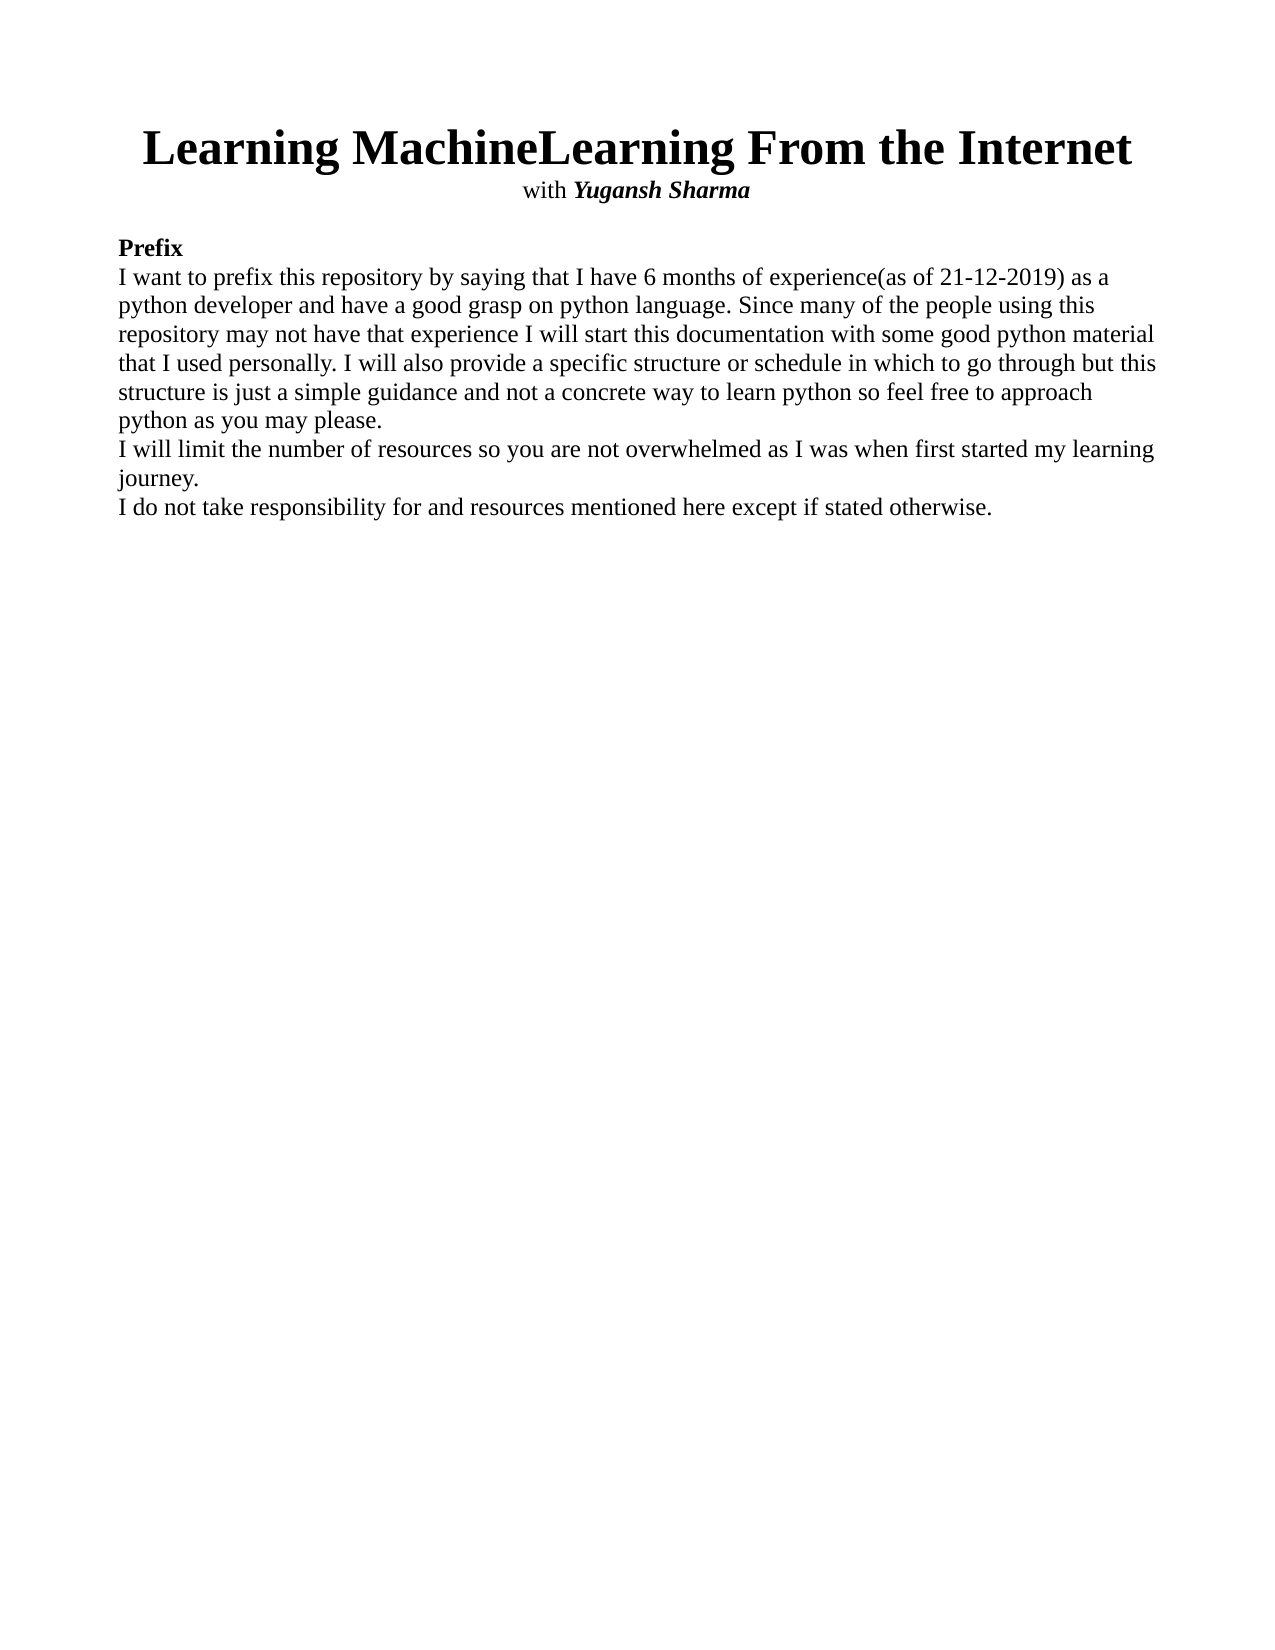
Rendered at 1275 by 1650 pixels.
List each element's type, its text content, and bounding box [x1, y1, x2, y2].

text I will limit the number of resources so you are not overwhelmed as I was when first started my learning journey. [118, 434, 1157, 492]
text I do not take responsibility for and resources mentioned here except if stated otherwise. [118, 492, 1157, 521]
text Learning MachineLearning From the Internet [118, 118, 1157, 176]
text Prefix [118, 233, 1157, 262]
text I want to prefix this repository by saying that I have 6 months of experience(as of 21-12-2019) as a python developer and have a good grasp on python language. Since many of the people using this repository may not have that experience I will start this documentation with some good python material that I used personally. I will also provide a specific structure or schedule in which to go through but this structure is just a simple guidance and not a concrete way to learn python so feel free to approach python as you may please. [118, 262, 1157, 434]
text with Yugansh Sharma [118, 176, 1157, 204]
